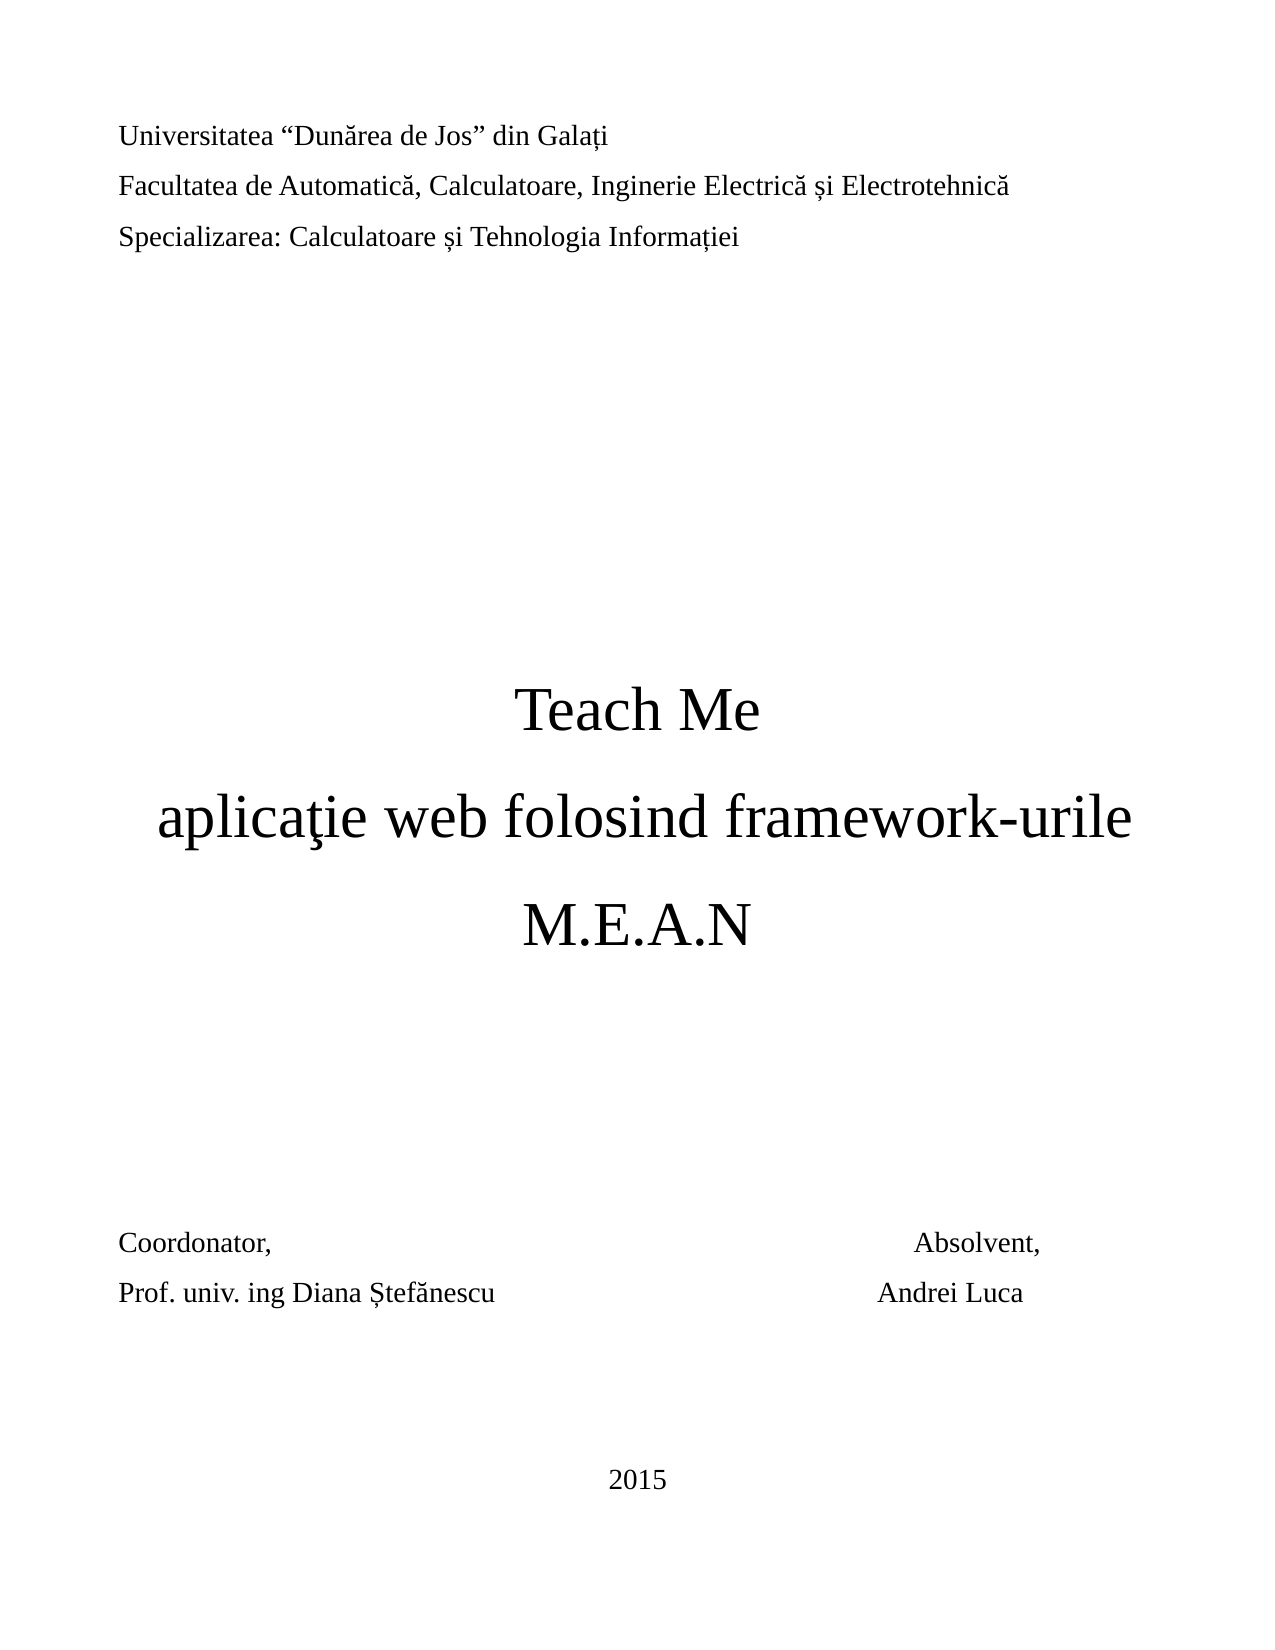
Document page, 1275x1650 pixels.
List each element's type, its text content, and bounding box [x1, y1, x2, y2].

text Facultatea de Automatică, Calculatoare, Inginerie Electrică și Electrotehnică [118, 168, 1157, 202]
text Coordonator, Absolvent, [118, 1225, 1157, 1259]
text Specializarea: Calculatoare și Tehnologia Informației [118, 219, 1157, 252]
text Prof. univ. ing Diana Ștefănescu Andrei Luca [118, 1276, 1157, 1309]
text Teach Me [118, 672, 1157, 743]
text aplicaţie web folosind framework-urile M.E.A.N [118, 779, 1157, 959]
text Universitatea “Dunărea de Jos” din Galați [118, 118, 1157, 152]
text 2015 [118, 1462, 1157, 1496]
